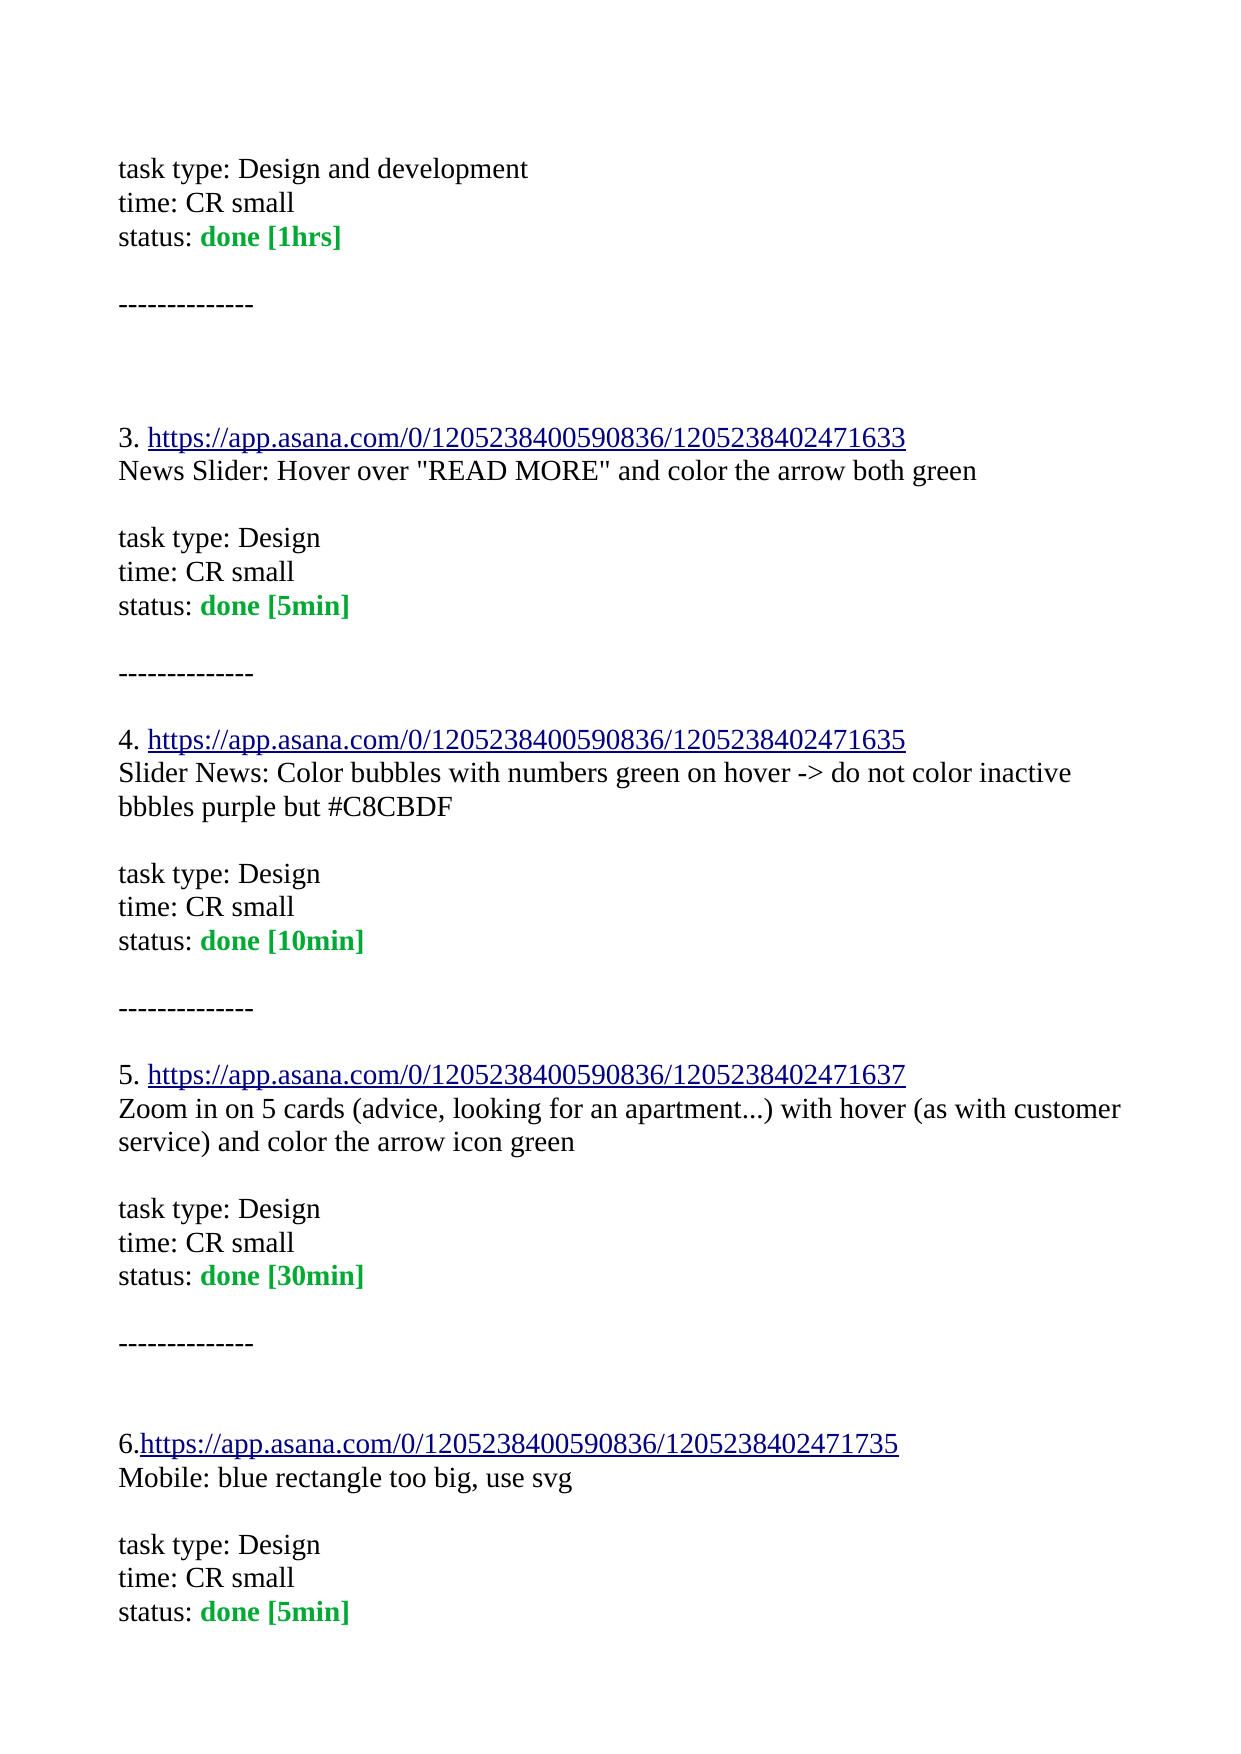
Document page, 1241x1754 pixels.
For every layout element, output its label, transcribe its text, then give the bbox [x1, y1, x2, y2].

text -------------- [118, 286, 1122, 319]
text 4. https://app.asana.com/0/1205238400590836/1205238402471635 [118, 722, 1122, 755]
text -------------- [118, 655, 1122, 688]
text status: done [5min] [118, 1594, 1122, 1627]
text status: done [10min] [118, 923, 1122, 957]
text time: CR small [118, 889, 1122, 923]
text time: CR small [118, 1560, 1122, 1594]
text task type: Design [118, 1527, 1122, 1560]
text -------------- [118, 990, 1122, 1024]
text time: CR small [118, 554, 1122, 588]
text status: done [1hrs] [118, 219, 1122, 252]
text 3. https://app.asana.com/0/1205238400590836/1205238402471633 [118, 420, 1122, 453]
text Mobile: blue rectangle too big, use svg [118, 1460, 1122, 1493]
text status: done [5min] [118, 588, 1122, 621]
text 6.https://app.asana.com/0/1205238400590836/1205238402471735 [118, 1426, 1122, 1460]
text task type: Design [118, 521, 1122, 554]
text task type: Design [118, 1191, 1122, 1225]
text News Slider: Hover over "READ MORE" and color the arrow both green [118, 453, 1122, 487]
text 5. https://app.asana.com/0/1205238400590836/1205238402471637 [118, 1057, 1122, 1091]
text status: done [30min] [118, 1258, 1122, 1292]
text Zoom in on 5 cards (advice, looking for an apartment...) with hover (as with customer service) and color the arrow icon green [118, 1091, 1122, 1158]
text time: CR small [118, 1225, 1122, 1258]
text Slider News: Color bubbles with numbers green on hover -> do not color inactive bbbles purple but #C8CBDF [118, 755, 1122, 822]
text task type: Design [118, 856, 1122, 889]
text time: CR small [118, 185, 1122, 219]
text -------------- [118, 1326, 1122, 1359]
text task type: Design and development [118, 152, 1122, 185]
